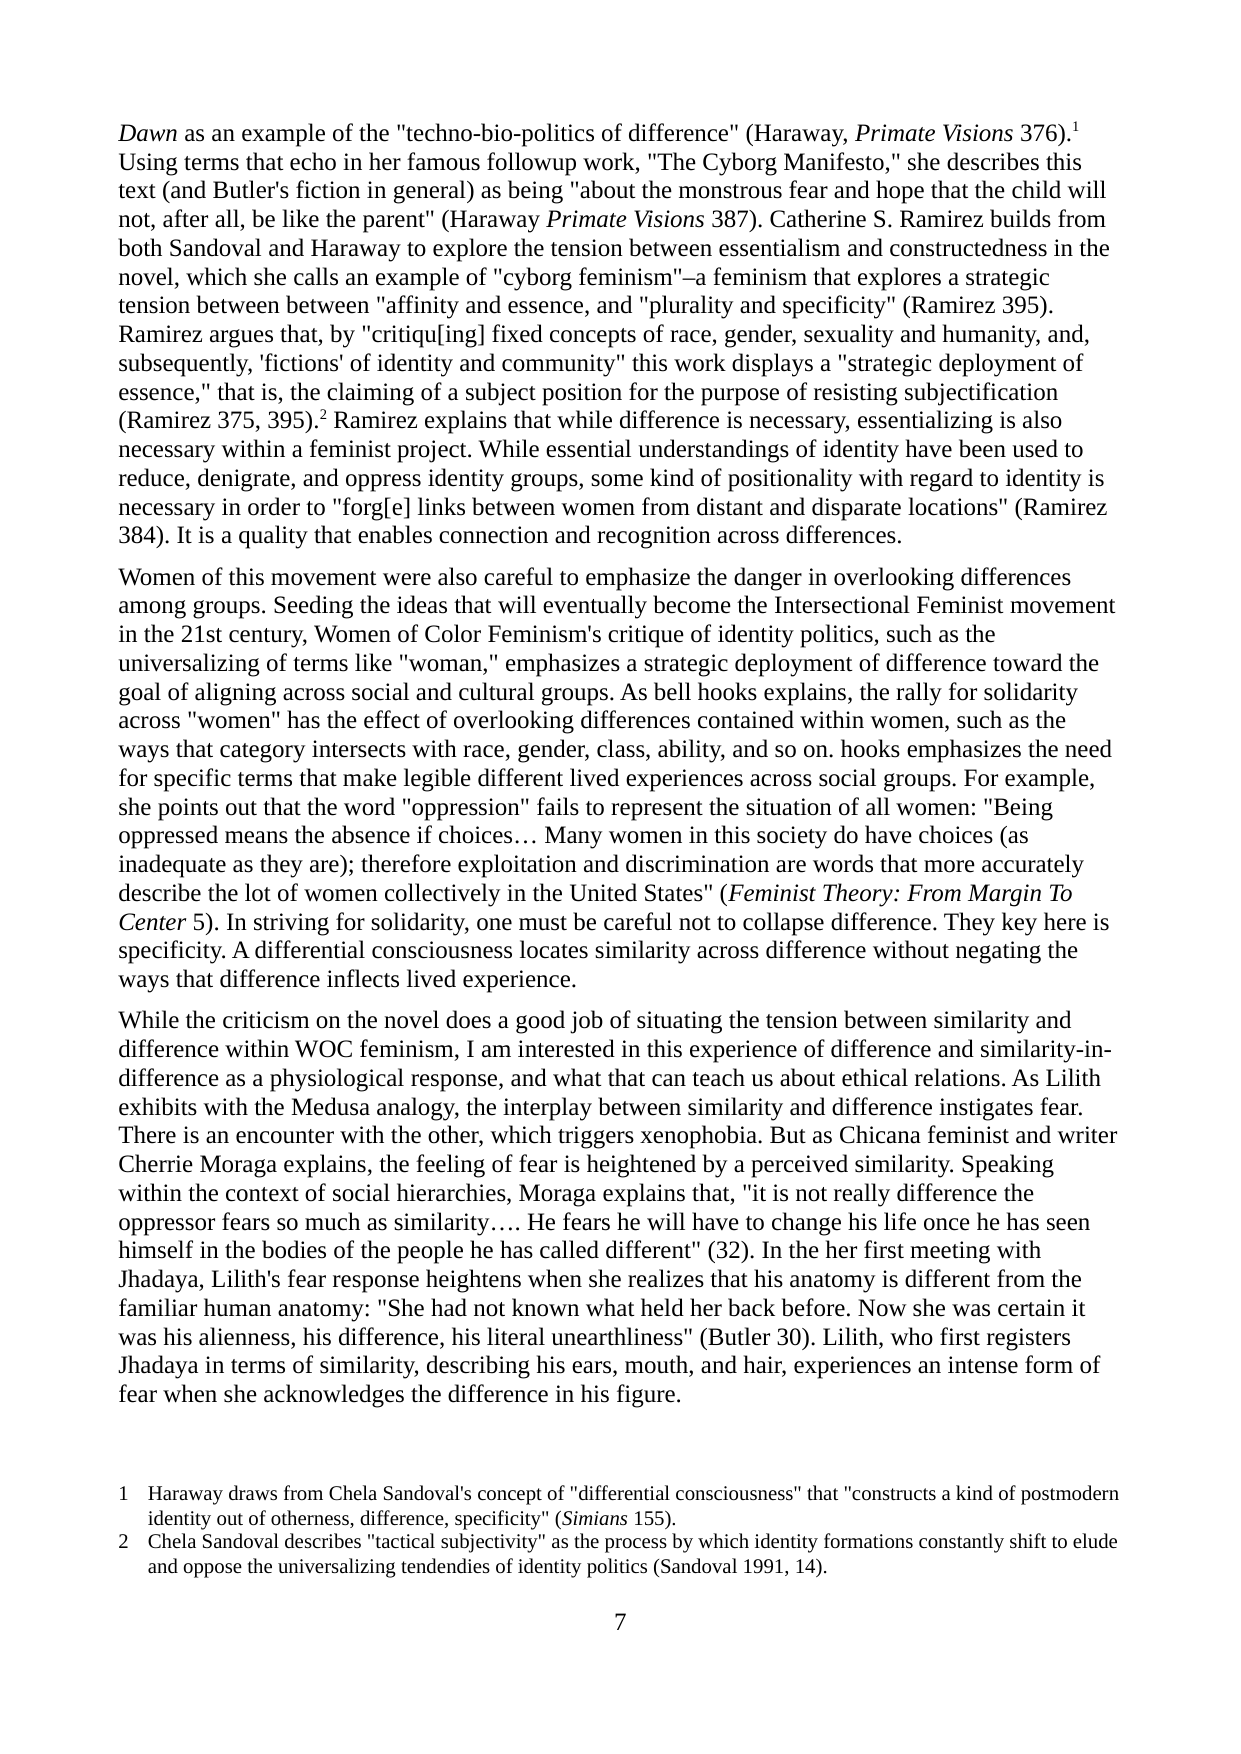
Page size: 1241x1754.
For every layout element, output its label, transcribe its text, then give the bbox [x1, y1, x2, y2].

text Haraway draws from Chela Sandoval's concept of "differential consciousness" that "constructs a kind of postmodern identity out of otherness, difference, specificity" (Simians 155). [118, 1481, 1122, 1529]
text Women of this movement were also careful to emphasize the danger in overlooking differences among groups. Seeding the ideas that will eventually become the Intersectional Feminist movement in the 21st century, Women of Color Feminism's critique of identity politics, such as the universalizing of terms like "woman," emphasizes a strategic deployment of difference toward the goal of aligning across social and cultural groups. As bell hooks explains, the rally for solidarity across "women" has the effect of overlooking differences contained within women, such as the ways that category intersects with race, gender, class, ability, and so on. hooks emphasizes the need for specific terms that make legible different lived experiences across social groups. For example, she points out that the word "oppression" fails to represent the situation of all women: "Being oppressed means the absence if choices… Many women in this society do have choices (as inadequate as they are); therefore exploitation and discrimination are words that more accurately describe the lot of women collectively in the United States" (Feminist Theory: From Margin To Center 5). In striving for solidarity, one must be careful not to collapse difference. They key here is specificity. A differential consciousness locates similarity across difference without negating the ways that difference inflects lived experience. [118, 562, 1122, 993]
text While the criticism on the novel does a good job of situating the tension between similarity and difference within WOC feminism, I am interested in this experience of difference and similarity-in-difference as a physiological response, and what that can teach us about ethical relations. As Lilith exhibits with the Medusa analogy, the interplay between similarity and difference instigates fear. There is an encounter with the other, which triggers xenophobia. But as Chicana feminist and writer Cherrie Moraga explains, the feeling of fear is heightened by a perceived similarity. Speaking within the context of social hierarchies, Moraga explains that, "it is not really difference the oppressor fears so much as similarity…. He fears he will have to change his life once he has seen himself in the bodies of the people he has called different" (32). In the her first meeting with Jhadaya, Lilith's fear response heightens when she realizes that his anatomy is different from the familiar human anatomy: "She had not known what held her back before. Now she was certain it was his alienness, his difference, his literal unearthliness" (Butler 30). Lilith, who first registers Jhadaya in terms of similarity, describing his ears, mouth, and hair, experiences an intense form of fear when she acknowledges the difference in his figure. [118, 1006, 1122, 1408]
text Chela Sandoval describes "tactical subjectivity" as the process by which identity formations constantly shift to elude and oppose the universalizing tendendies of identity politics (Sandoval 1991, 14). [118, 1529, 1122, 1578]
text Dawn as an example of the "techno-bio-politics of difference" (Haraway, Primate Visions 376). Using terms that echo in her famous followup work, "The Cyborg Manifesto," she describes this text (and Butler's fiction in general) as being "about the monstrous fear and hope that the child will not, after all, be like the parent" (Haraway Primate Visions 387). Catherine S. Ramirez builds from both Sandoval and Haraway to explore the tension between essentialism and constructedness in the novel, which she calls an example of "cyborg feminism"–a feminism that explores a strategic tension between between "affinity and essence, and "plurality and specificity" (Ramirez 395). Ramirez argues that, by "critiqu[ing] fixed concepts of race, gender, sexuality and humanity, and, subsequently, 'fictions' of identity and community" this work displays a "strategic deployment of essence," that is, the claiming of a subject position for the purpose of resisting subjectification (Ramirez 375, 395). Ramirez explains that while difference is necessary, essentializing is also necessary within a feminist project. While essential understandings of identity have been used to reduce, denigrate, and oppress identity groups, some kind of positionality with regard to identity is necessary in order to "forg[e] links between women from distant and disparate locations" (Ramirez 384). It is a quality that enables connection and recognition across differences. [118, 118, 1122, 549]
